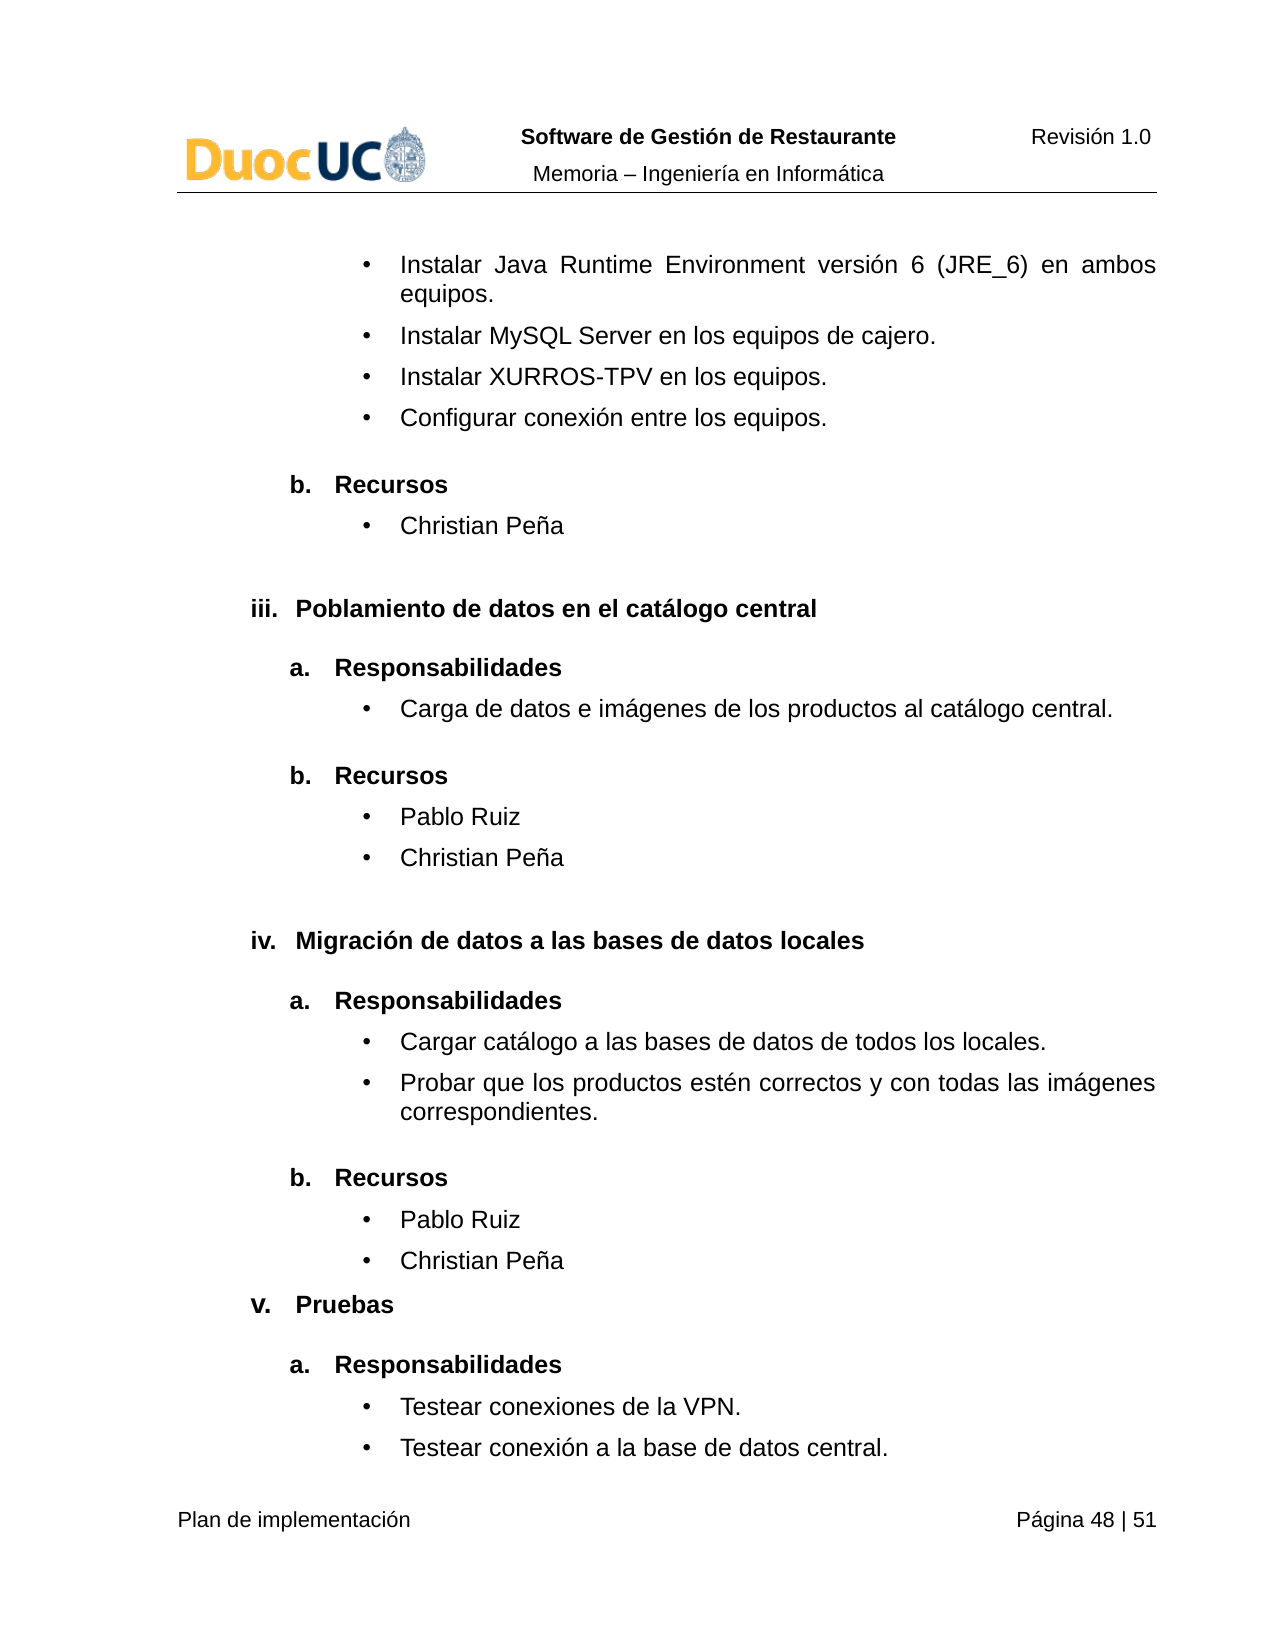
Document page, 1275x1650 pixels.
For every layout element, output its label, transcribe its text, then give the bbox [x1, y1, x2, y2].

subtitle Recursos [289, 761, 1157, 789]
subtitle Recursos [289, 1163, 1157, 1192]
list Instalar XURROS-TPV en los equipos. [362, 362, 1157, 391]
subtitle Responsabilidades [289, 1350, 1157, 1379]
list Christian Peña [362, 511, 1157, 540]
list Cargar catálogo a las bases de datos de todos los locales. [362, 1027, 1157, 1056]
list Christian Peña [362, 1246, 1157, 1275]
subtitle Pruebas [250, 1287, 1157, 1319]
list Testear conexión a la base de datos central. [362, 1433, 1157, 1462]
list Instalar MySQL Server en los equipos de cajero. [362, 321, 1157, 349]
list Carga de datos e imágenes de los productos al catálogo central. [362, 694, 1157, 723]
subtitle Responsabilidades [289, 986, 1157, 1014]
picture [182, 123, 426, 187]
list Christian Peña [362, 843, 1157, 872]
subtitle Poblamiento de datos en el catálogo central [250, 593, 1157, 622]
subtitle Recursos [289, 470, 1157, 498]
list Pablo Ruiz [362, 802, 1157, 831]
list Configurar conexión entre los equipos. [362, 403, 1157, 432]
list Instalar Java Runtime Environment versión 6 (JRE_6) en ambos equipos. [362, 251, 1157, 308]
list Testear conexiones de la VPN. [362, 1391, 1157, 1420]
list Probar que los productos estén correctos y con todas las imágenes correspondientes. [362, 1068, 1157, 1126]
list Pablo Ruiz [362, 1205, 1157, 1233]
subtitle Migración de datos a las bases de datos locales [250, 926, 1157, 955]
subtitle Responsabilidades [289, 653, 1157, 682]
